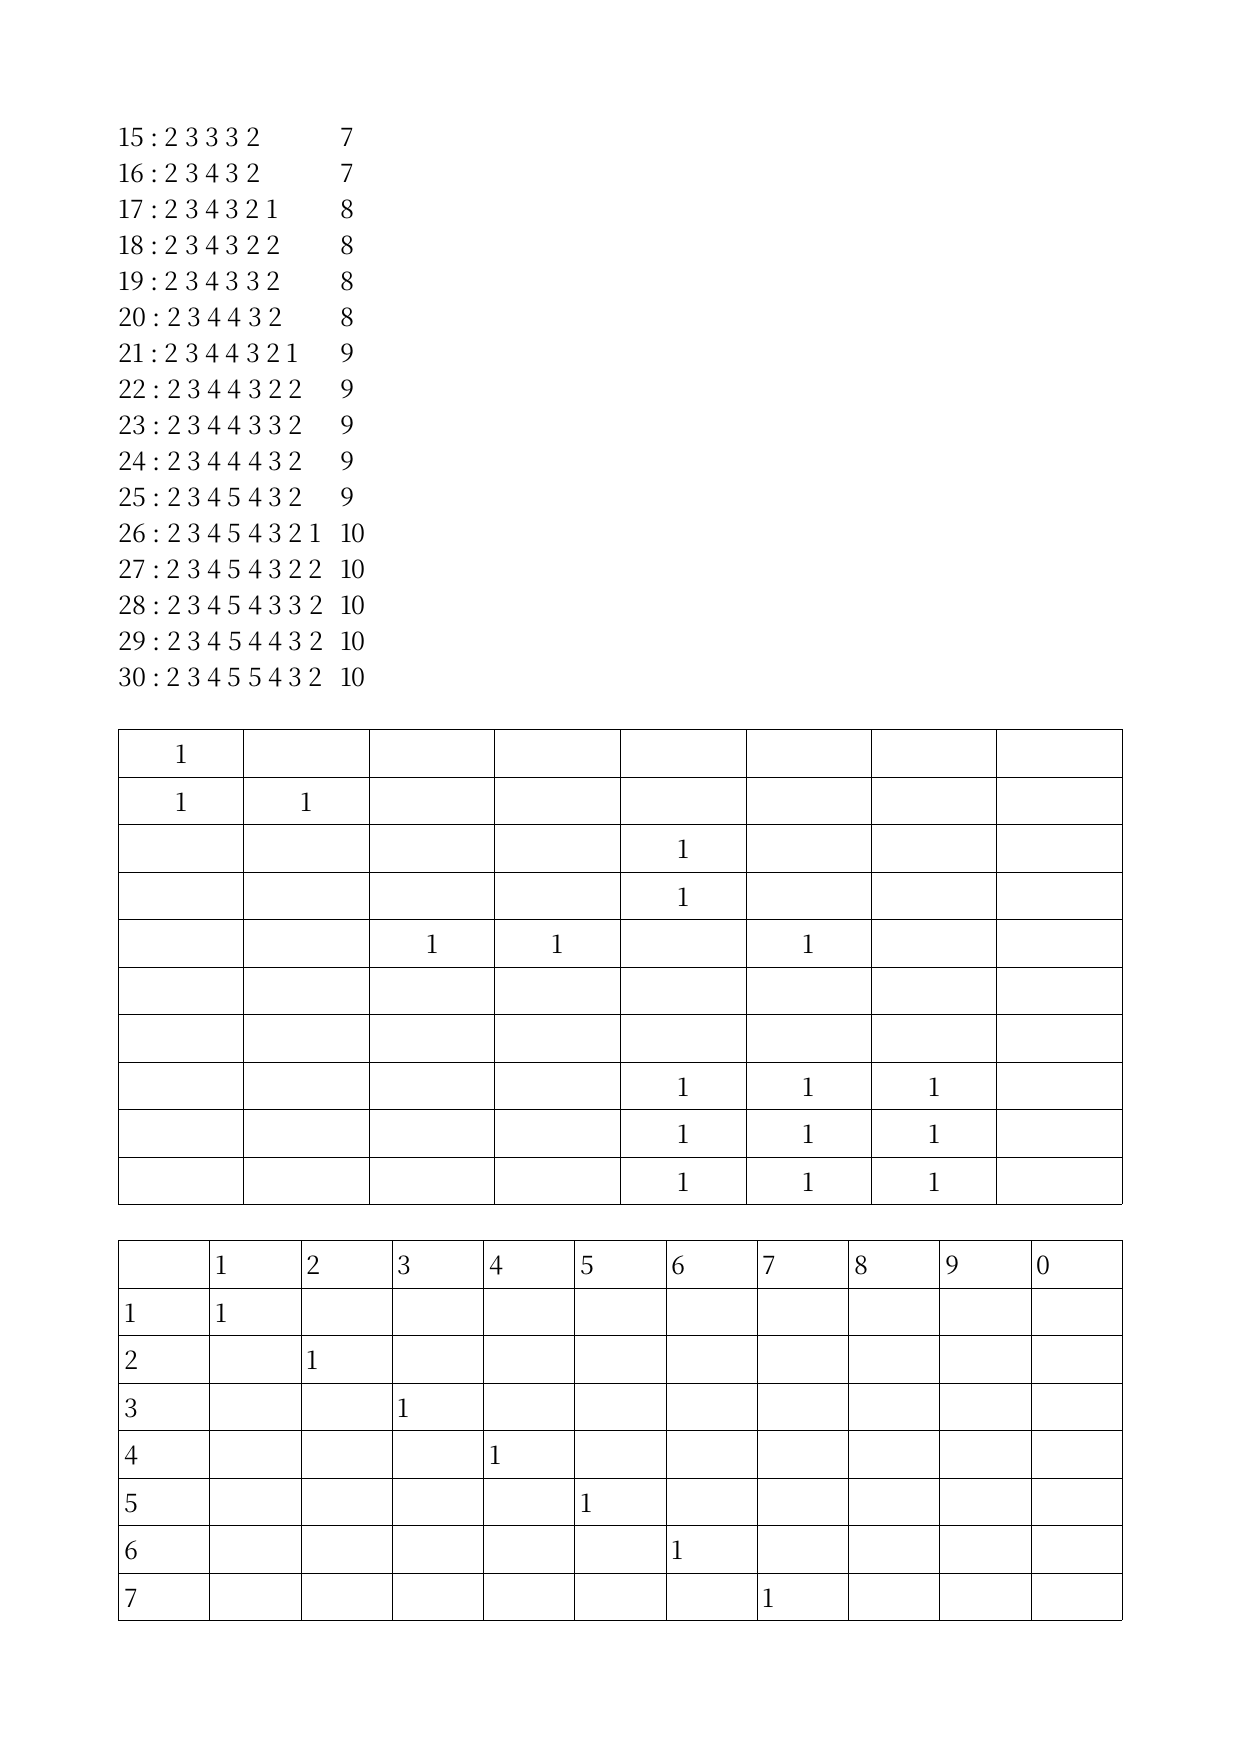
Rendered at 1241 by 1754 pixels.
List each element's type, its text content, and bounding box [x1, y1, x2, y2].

table_cell [872, 825, 996, 872]
table_cell [495, 1110, 620, 1157]
table_cell [495, 1015, 620, 1062]
text 23 : 2 3 4 4 3 3 2 9 [118, 406, 1122, 442]
text 26 : 2 3 4 5 4 3 2 1 10 [118, 513, 1122, 549]
table_cell 1 [758, 1574, 848, 1620]
table_cell [302, 1574, 392, 1620]
table_cell [997, 920, 1122, 967]
table_cell [119, 1110, 243, 1157]
table_cell [667, 1431, 757, 1478]
table_header 5 [575, 1241, 666, 1288]
table_header 7 [758, 1241, 848, 1288]
table_cell 1 [621, 1110, 746, 1157]
table_cell [667, 1289, 757, 1335]
table_cell [370, 1063, 494, 1109]
table_cell [575, 1289, 666, 1335]
table_cell [940, 1336, 1031, 1383]
table_cell [119, 873, 243, 919]
table_cell [667, 1574, 757, 1620]
table_cell [1032, 1479, 1122, 1525]
table_cell [244, 1158, 369, 1204]
table_cell [1032, 1431, 1122, 1478]
table_cell [997, 778, 1122, 824]
table_cell [940, 1526, 1031, 1573]
table_cell [244, 1063, 369, 1109]
table_header [244, 730, 369, 777]
table_cell 1 [119, 1289, 209, 1335]
table_cell [495, 1158, 620, 1204]
table_cell [997, 1015, 1122, 1062]
table_cell [484, 1526, 574, 1573]
table_cell [849, 1574, 939, 1620]
text 16 : 2 3 4 3 2 7 [118, 154, 1122, 190]
table_cell [758, 1384, 848, 1430]
table_cell [484, 1479, 574, 1525]
table_cell [393, 1479, 483, 1525]
table_cell [940, 1289, 1031, 1335]
table_cell 1 [872, 1158, 996, 1204]
table_cell [997, 1110, 1122, 1157]
table_cell [393, 1574, 483, 1620]
table_cell 7 [119, 1574, 209, 1620]
table_cell [997, 825, 1122, 872]
table_cell [370, 1110, 494, 1157]
table_cell [484, 1574, 574, 1620]
table_cell [244, 968, 369, 1014]
table_cell 1 [370, 920, 494, 967]
table_header 0 [1032, 1241, 1122, 1288]
table_cell [940, 1574, 1031, 1620]
table_cell 1 [621, 1158, 746, 1204]
table_cell [393, 1431, 483, 1478]
table_cell [997, 873, 1122, 919]
text 20 : 2 3 4 4 3 2 8 [118, 298, 1122, 334]
table_cell [1032, 1574, 1122, 1620]
table_cell [210, 1431, 301, 1478]
table_cell 6 [119, 1526, 209, 1573]
table_cell [302, 1479, 392, 1525]
table_cell [747, 968, 871, 1014]
table_cell [370, 1015, 494, 1062]
table_cell [849, 1336, 939, 1383]
table_cell [495, 968, 620, 1014]
table_cell [758, 1289, 848, 1335]
table_cell [940, 1431, 1031, 1478]
table_cell [244, 873, 369, 919]
table_cell [621, 968, 746, 1014]
table_cell 1 [393, 1384, 483, 1430]
table_cell [872, 873, 996, 919]
table_cell 4 [119, 1431, 209, 1478]
table_cell [575, 1431, 666, 1478]
table_cell [393, 1289, 483, 1335]
table_header [119, 1241, 209, 1288]
table_header 8 [849, 1241, 939, 1288]
table_cell [872, 968, 996, 1014]
table_cell 1 [575, 1479, 666, 1525]
table_header 4 [484, 1241, 574, 1288]
text 25 : 2 3 4 5 4 3 2 9 [118, 477, 1122, 513]
table_cell [747, 825, 871, 872]
table_cell [495, 825, 620, 872]
table_cell [621, 1015, 746, 1062]
table_cell [1032, 1526, 1122, 1573]
table_cell [484, 1289, 574, 1335]
table_cell 1 [621, 873, 746, 919]
table_cell [119, 1158, 243, 1204]
table_cell [747, 873, 871, 919]
table_cell 1 [872, 1110, 996, 1157]
table_cell [393, 1336, 483, 1383]
table_header [370, 730, 494, 777]
table_cell 2 [119, 1336, 209, 1383]
table_cell [667, 1336, 757, 1383]
table_header 6 [667, 1241, 757, 1288]
table_cell 1 [210, 1289, 301, 1335]
table_cell [575, 1526, 666, 1573]
text 15 : 2 3 3 3 2 7 [118, 118, 1122, 154]
table_cell [872, 778, 996, 824]
table_cell [575, 1574, 666, 1620]
table_cell [370, 1158, 494, 1204]
table_cell [210, 1574, 301, 1620]
table_cell [849, 1431, 939, 1478]
table_cell [997, 968, 1122, 1014]
table_cell [210, 1384, 301, 1430]
table_cell [758, 1336, 848, 1383]
table_cell [244, 1015, 369, 1062]
table_header 2 [302, 1241, 392, 1288]
table_cell [484, 1336, 574, 1383]
table_cell [667, 1384, 757, 1430]
table_cell [940, 1384, 1031, 1430]
table_cell [1032, 1289, 1122, 1335]
table_cell [119, 920, 243, 967]
table_cell [370, 778, 494, 824]
table_cell [872, 1015, 996, 1062]
table_cell [302, 1526, 392, 1573]
table_cell [119, 1015, 243, 1062]
table_cell [1032, 1336, 1122, 1383]
table_cell [667, 1479, 757, 1525]
table_cell [244, 920, 369, 967]
table_cell [1032, 1384, 1122, 1430]
table_header 1 [119, 730, 243, 777]
table_cell [370, 873, 494, 919]
table_cell 1 [747, 1063, 871, 1109]
table_cell [302, 1384, 392, 1430]
table_cell [940, 1479, 1031, 1525]
table_header 9 [940, 1241, 1031, 1288]
table_header [872, 730, 996, 777]
table_header 3 [393, 1241, 483, 1288]
table_cell [621, 778, 746, 824]
table_cell [393, 1526, 483, 1573]
table_cell 1 [119, 778, 243, 824]
text 17 : 2 3 4 3 2 1 8 [118, 190, 1122, 226]
text 30 : 2 3 4 5 5 4 3 2 10 [118, 657, 1122, 693]
table_cell [575, 1336, 666, 1383]
table_cell [758, 1479, 848, 1525]
table_cell [495, 1063, 620, 1109]
table_cell [997, 1158, 1122, 1204]
table_cell [370, 968, 494, 1014]
table_header [997, 730, 1122, 777]
table_cell [849, 1526, 939, 1573]
table_cell 1 [484, 1431, 574, 1478]
table_cell [849, 1384, 939, 1430]
table_cell 1 [302, 1336, 392, 1383]
table_header 1 [210, 1241, 301, 1288]
text 24 : 2 3 4 4 4 3 2 9 [118, 442, 1122, 477]
table_cell [210, 1336, 301, 1383]
table_cell [484, 1384, 574, 1430]
table_cell 1 [872, 1063, 996, 1109]
table_cell 5 [119, 1479, 209, 1525]
text 21 : 2 3 4 4 3 2 1 9 [118, 334, 1122, 370]
text 29 : 2 3 4 5 4 4 3 2 10 [118, 621, 1122, 657]
text 27 : 2 3 4 5 4 3 2 2 10 [118, 549, 1122, 585]
table_cell [302, 1431, 392, 1478]
table_cell [747, 778, 871, 824]
table_cell [621, 920, 746, 967]
table_cell 1 [621, 825, 746, 872]
table_cell [210, 1526, 301, 1573]
text 28 : 2 3 4 5 4 3 3 2 10 [118, 585, 1122, 621]
table_cell 1 [244, 778, 369, 824]
table_cell [495, 778, 620, 824]
table_cell [495, 873, 620, 919]
table_cell [872, 920, 996, 967]
table_header [495, 730, 620, 777]
table_cell 3 [119, 1384, 209, 1430]
table_cell 1 [747, 1158, 871, 1204]
table_cell [370, 825, 494, 872]
table_cell [747, 1015, 871, 1062]
table_cell 1 [621, 1063, 746, 1109]
table_cell [849, 1289, 939, 1335]
table_cell 1 [747, 920, 871, 967]
table_cell [119, 968, 243, 1014]
table_cell [119, 825, 243, 872]
text 18 : 2 3 4 3 2 2 8 [118, 226, 1122, 262]
table_cell [575, 1384, 666, 1430]
table_cell [244, 1110, 369, 1157]
table_cell [758, 1431, 848, 1478]
text 19 : 2 3 4 3 3 2 8 [118, 262, 1122, 298]
table_cell [244, 825, 369, 872]
table_cell 1 [747, 1110, 871, 1157]
table_cell [302, 1289, 392, 1335]
table_cell [210, 1479, 301, 1525]
table_header [621, 730, 746, 777]
table_cell 1 [667, 1526, 757, 1573]
table_cell 1 [495, 920, 620, 967]
table_cell [119, 1063, 243, 1109]
table_cell [997, 1063, 1122, 1109]
text 22 : 2 3 4 4 3 2 2 9 [118, 370, 1122, 406]
table_cell [849, 1479, 939, 1525]
table_cell [758, 1526, 848, 1573]
table_header [747, 730, 871, 777]
